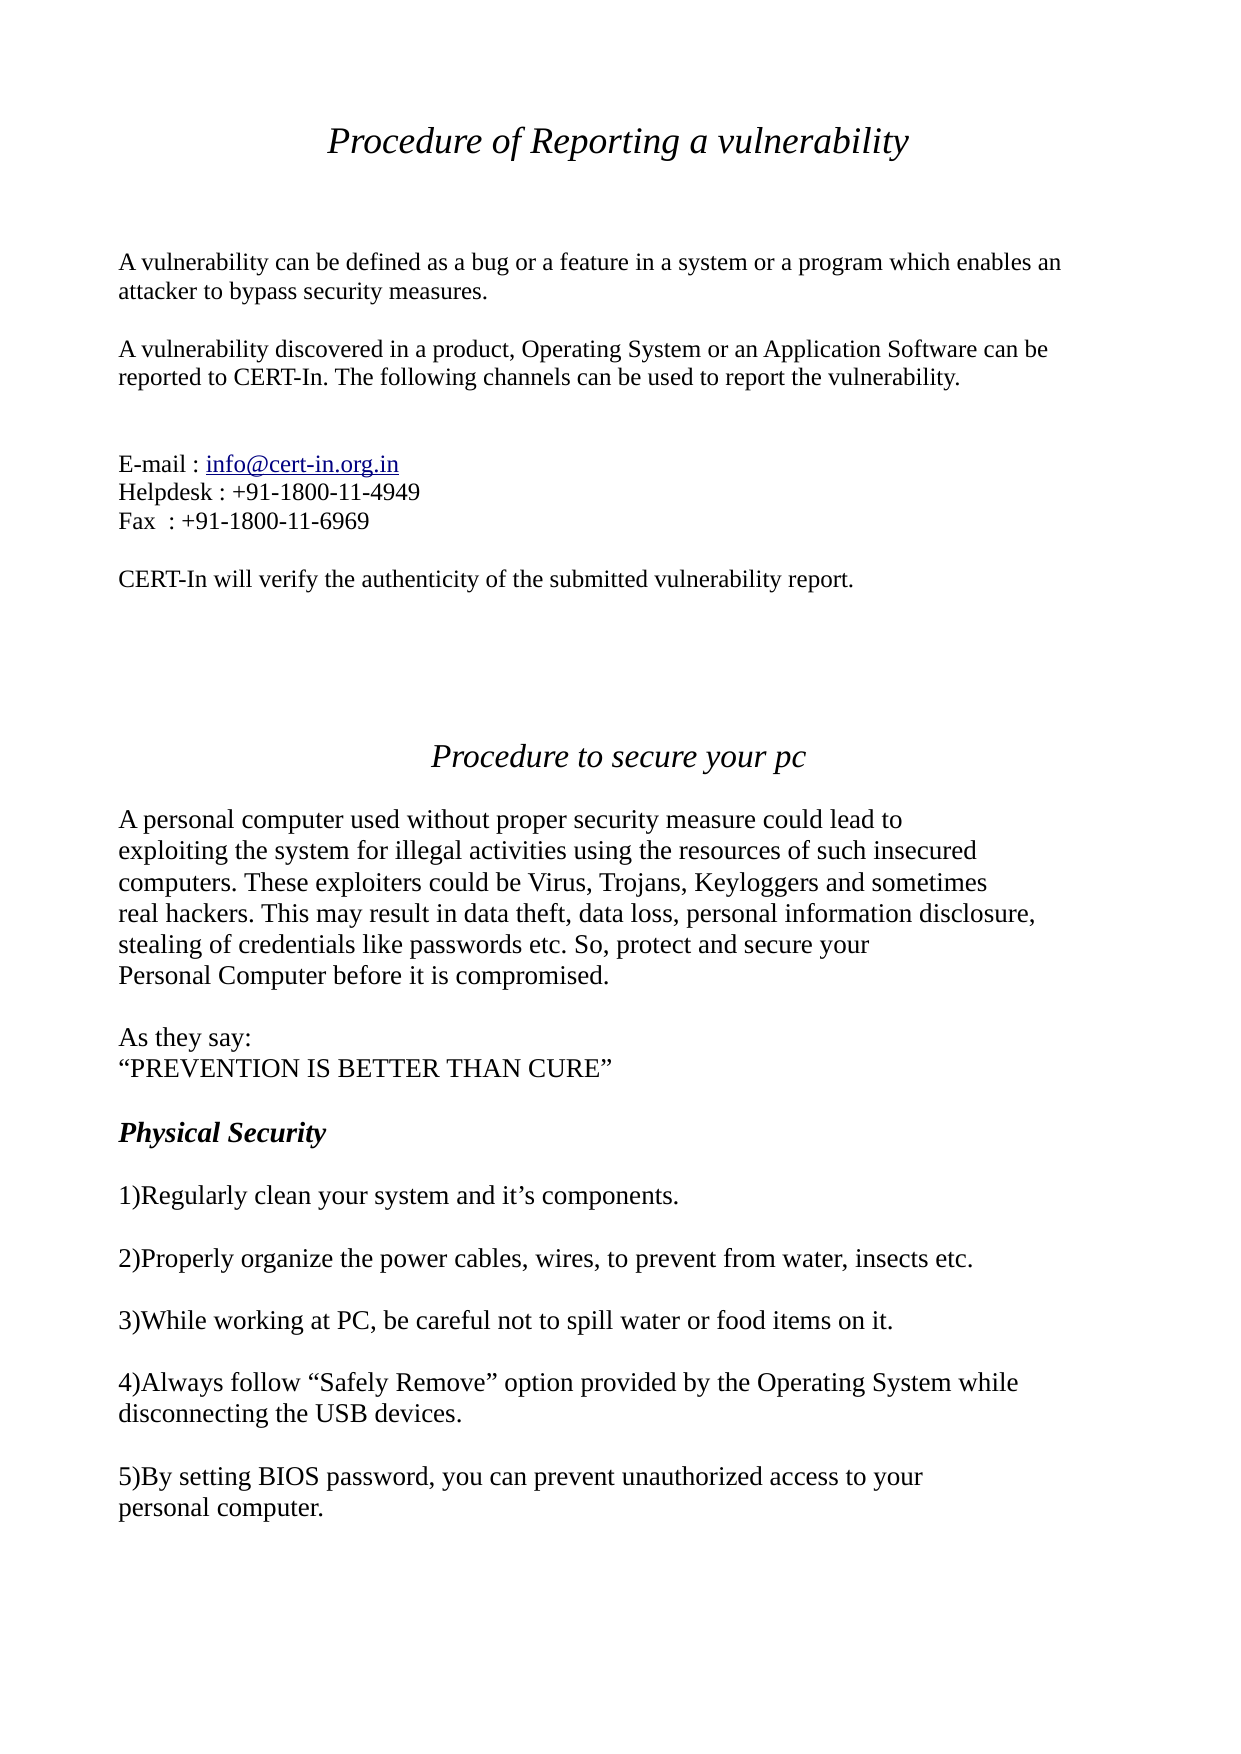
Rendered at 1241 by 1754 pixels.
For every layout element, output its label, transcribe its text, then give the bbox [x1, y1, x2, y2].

text Helpdesk : +91-1800-11-4949 [118, 477, 1122, 506]
text A vulnerability discovered in a product, Operating System or an Application Software can be reported to CERT-In. The following channels can be used to report the vulnerability. [118, 334, 1122, 391]
text personal computer. [118, 1491, 1122, 1522]
text computers. These exploiters could be Virus, Trojans, Keyloggers and sometimes [118, 866, 1122, 897]
text A personal computer used without proper security measure could lead to [118, 803, 1122, 834]
text E-mail : info@cert-in.org.in [118, 449, 1122, 477]
text Fax : +91-1800-11-6969 [118, 506, 1122, 535]
text disconnecting the USB devices. [118, 1397, 1122, 1429]
text 5)By setting BIOS password, you can prevent unauthorized access to your [118, 1460, 1122, 1491]
text Personal Computer before it is compromised. [118, 959, 1122, 990]
text exploiting the system for illegal activities using the resources of such insecured [118, 834, 1122, 866]
text “PREVENTION IS BETTER THAN CURE” [118, 1052, 1122, 1084]
text real hackers. This may result in data theft, data loss, personal information disclosure, stealing of credentials like passwords etc. So, protect and secure your [118, 897, 1122, 959]
text As they say: [118, 1021, 1122, 1052]
text Procedure to secure your pc [118, 736, 1122, 774]
text A vulnerability can be defined as a bug or a feature in a system or a program which enables an attacker to bypass security measures. [118, 247, 1122, 305]
text 3)While working at PC, be careful not to spill water or food items on it. [118, 1304, 1122, 1335]
text Physical Security [118, 1115, 1122, 1148]
text Procedure of Reporting a vulnerability [118, 118, 1122, 161]
text CERT-In will verify the authenticity of the submitted vulnerability report. [118, 564, 1122, 592]
text 1)Regularly clean your system and it’s components. [118, 1179, 1122, 1211]
text 4)Always follow “Safely Remove” option provided by the Operating System while [118, 1366, 1122, 1397]
text 2)Properly organize the power cables, wires, to prevent from water, insects etc. [118, 1242, 1122, 1273]
